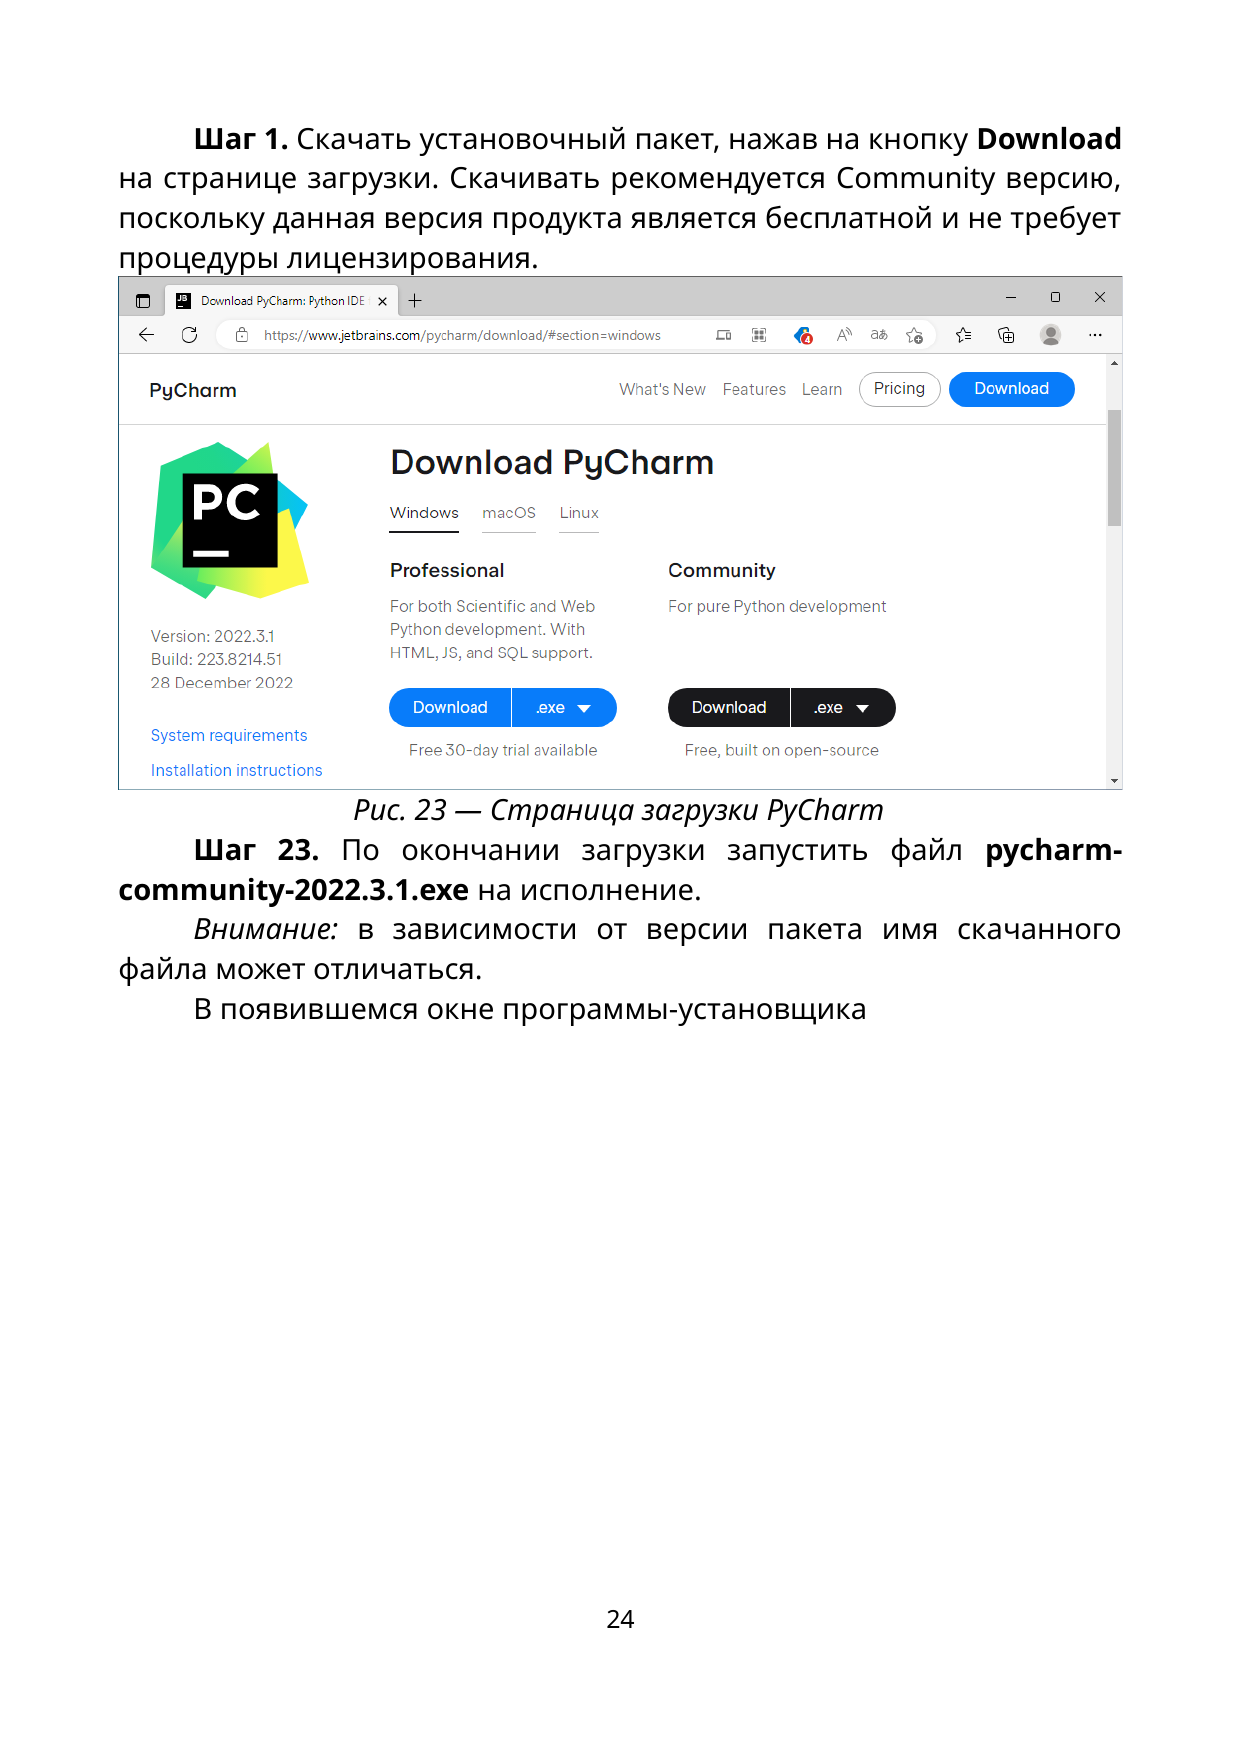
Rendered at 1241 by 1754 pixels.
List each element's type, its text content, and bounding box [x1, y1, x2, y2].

text Рис. 23 — Страница загрузки PyCharm [118, 790, 1122, 829]
text В появившемся окне программы-установщика [118, 988, 1122, 1028]
text Шаг 23. По окончании загрузки запустить файл pycharm-community-2022.3.1.exe на исполнение. [118, 829, 1122, 909]
text Внимание: в зависимости от версии пакета имя скачанного файла может отличаться. [118, 909, 1122, 988]
text Шаг 1. Скачать установочный пакет, нажав на кнопку Download на странице загрузки. Скачивать рекомендуется Community версию, поскольку данная версия продукта является бесплатной и не требует процедуры лицензирования. [118, 118, 1122, 276]
picture [118, 276, 1123, 790]
